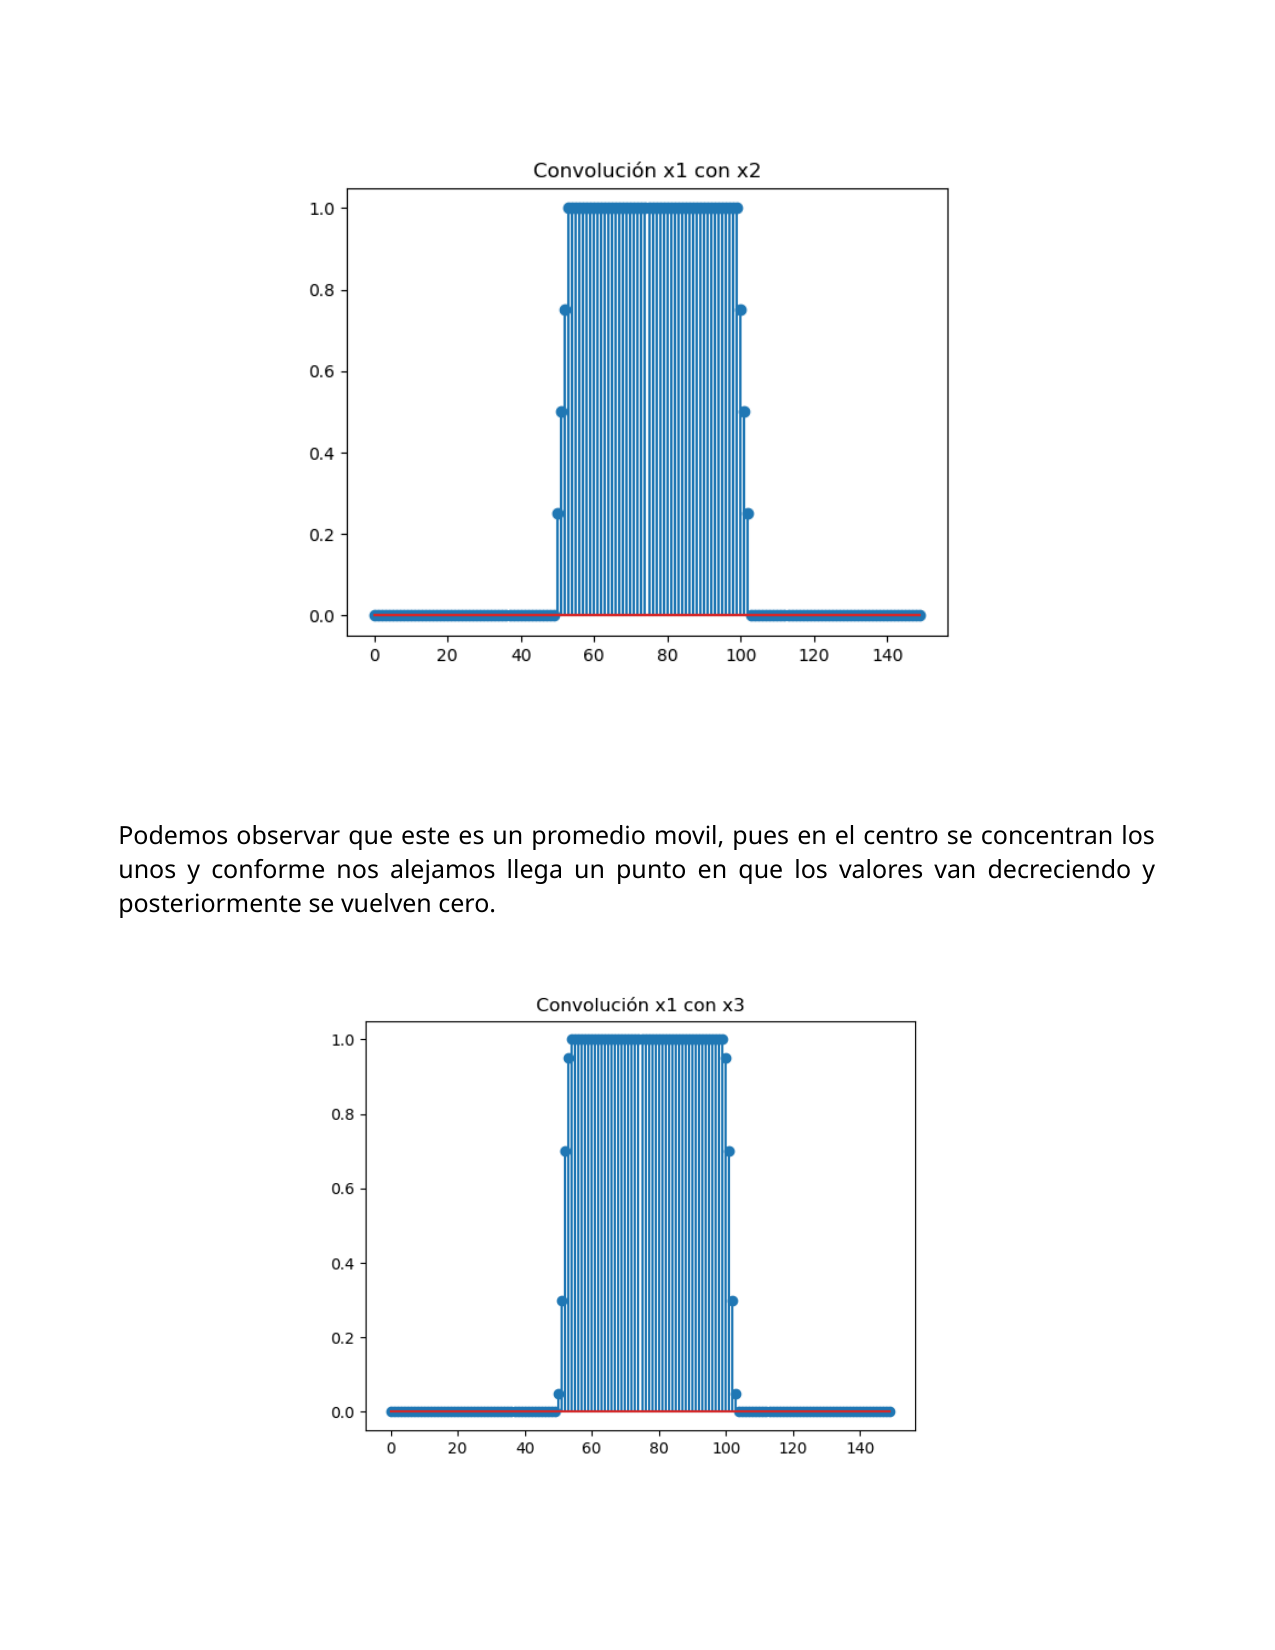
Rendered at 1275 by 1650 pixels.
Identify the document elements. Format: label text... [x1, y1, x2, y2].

picture [250, 118, 1025, 700]
picture [277, 957, 986, 1489]
text Podemos observar que este es un promedio movil, pues en el centro se concentran los unos y conforme nos alejamos llega un punto en que los valores van decreciendo y posteriormente se vuelven cero. [118, 817, 1157, 920]
